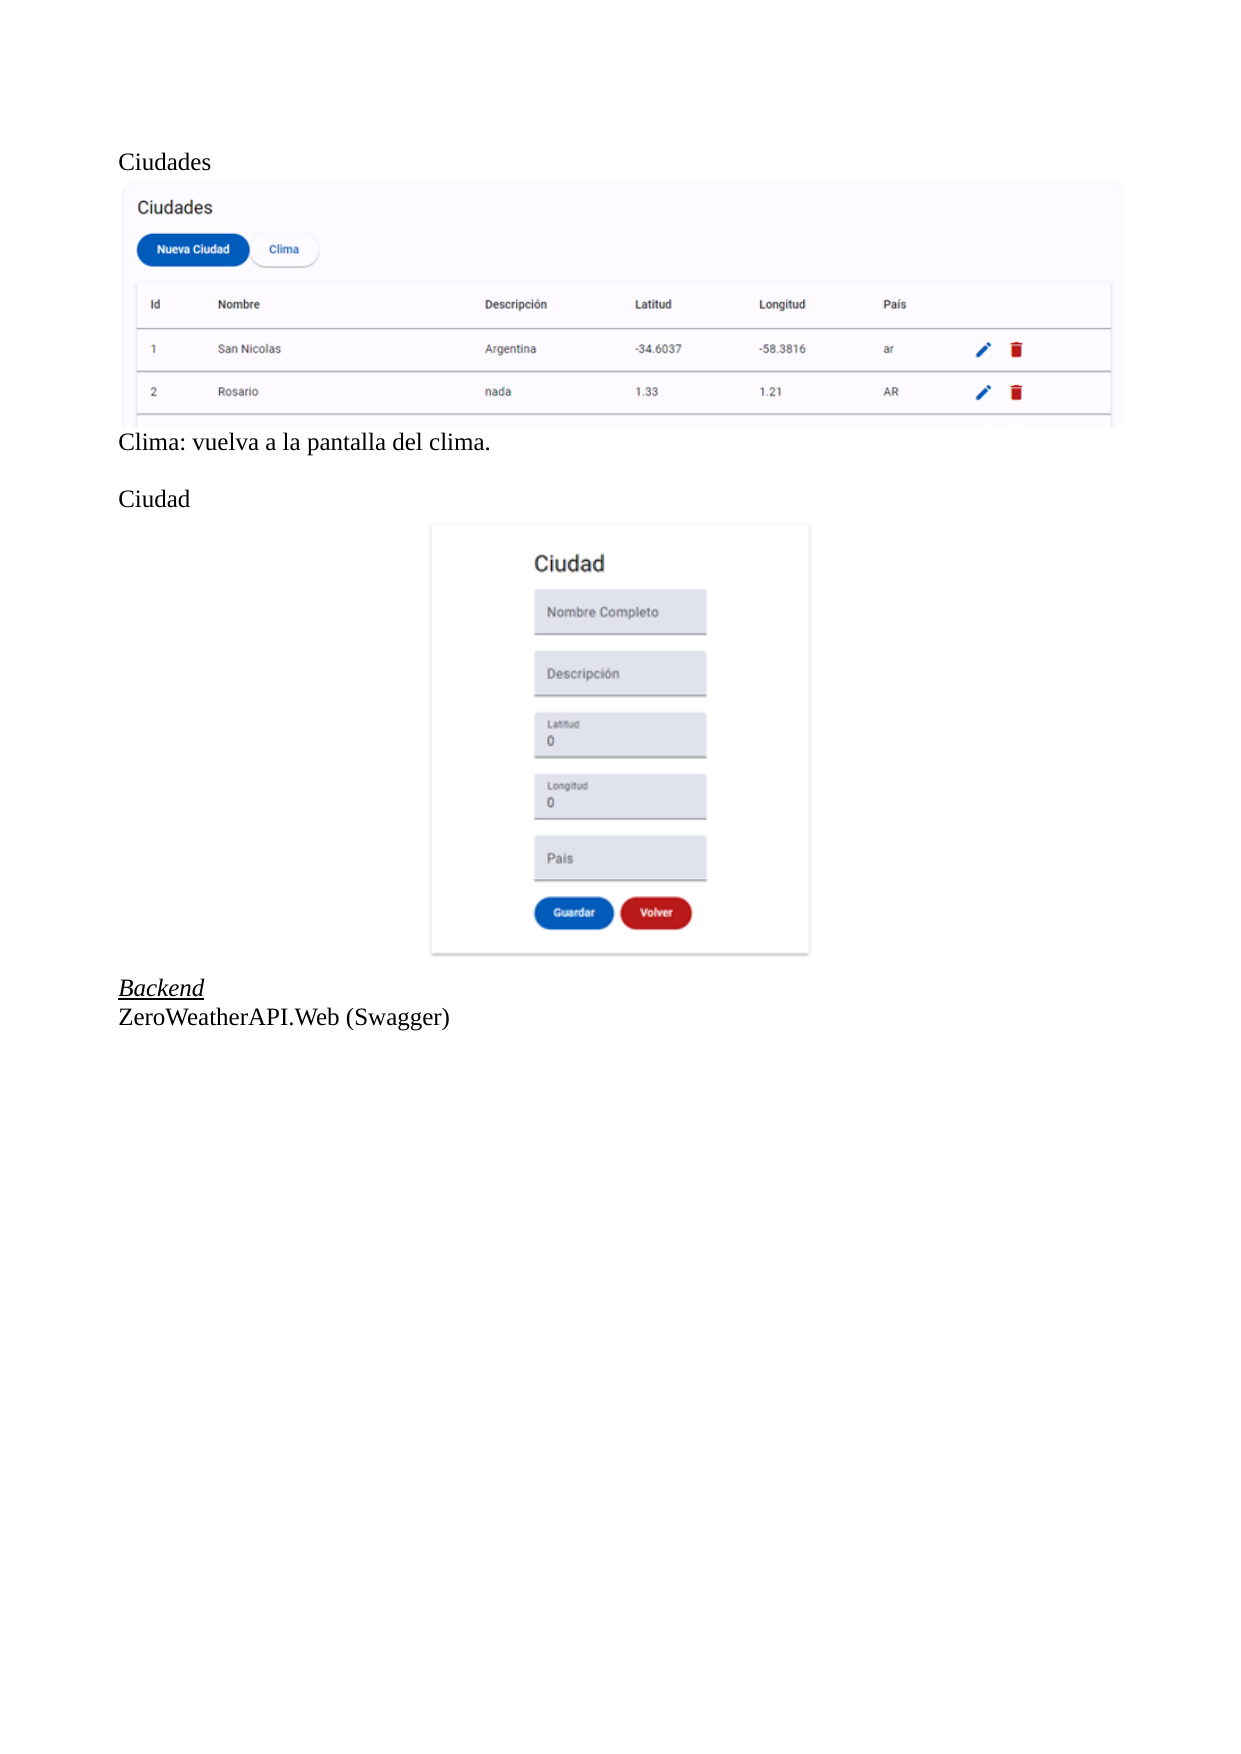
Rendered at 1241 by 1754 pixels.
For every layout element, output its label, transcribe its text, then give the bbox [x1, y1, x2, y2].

picture [424, 513, 816, 961]
text Clima: vuelva a la pantalla del clima. [118, 427, 1122, 456]
text Ciudad [118, 484, 1122, 513]
text Ciudades [118, 147, 1122, 175]
text ZeroWeatherAPI.Web (Swagger) [118, 1002, 1122, 1031]
text Backend [118, 973, 1122, 1002]
picture [118, 175, 1123, 427]
